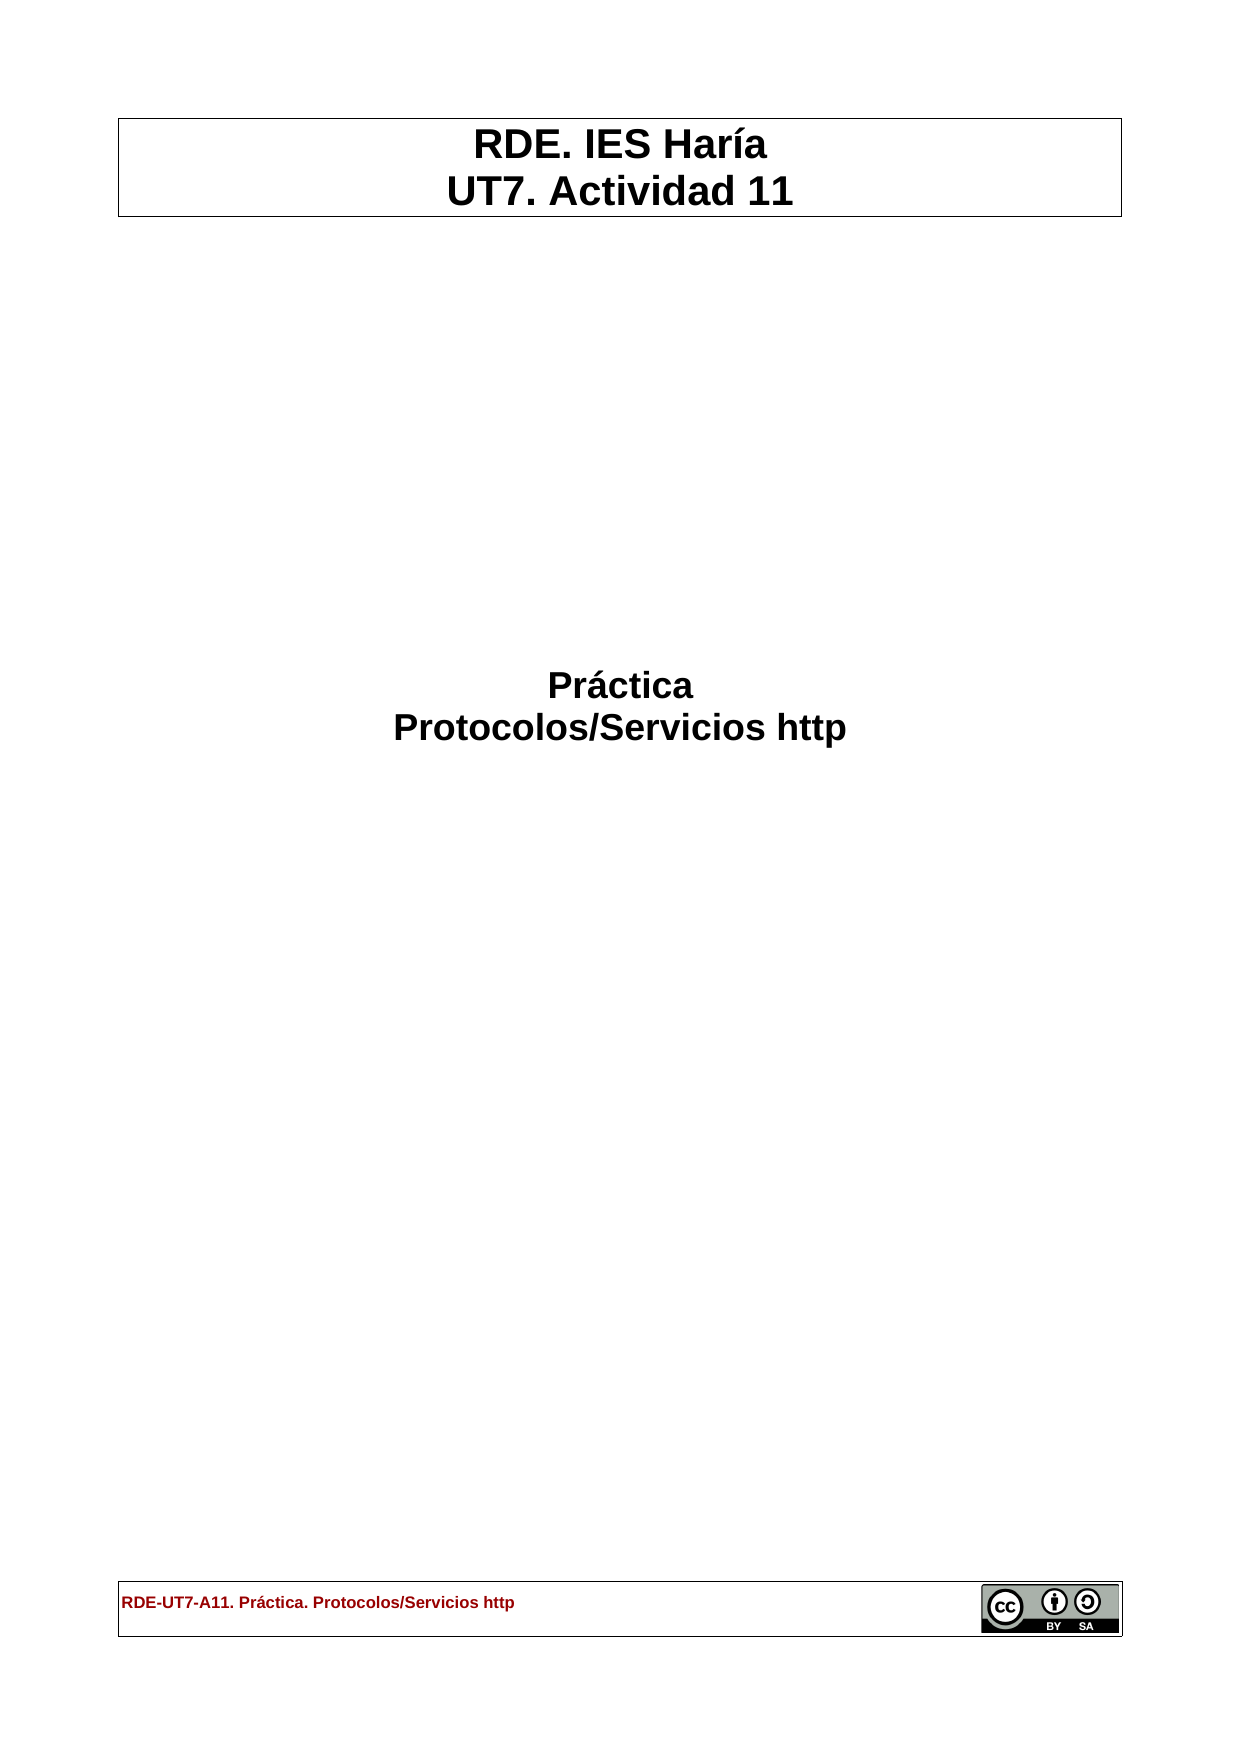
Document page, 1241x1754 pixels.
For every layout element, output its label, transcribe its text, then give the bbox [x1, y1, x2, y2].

text UT7. Actividad 11 [119, 165, 1121, 216]
text Protocolos/Servicios http [118, 706, 1122, 748]
text RDE. IES Haría [119, 119, 1121, 165]
picture [981, 1584, 1119, 1633]
text Práctica [118, 664, 1122, 706]
